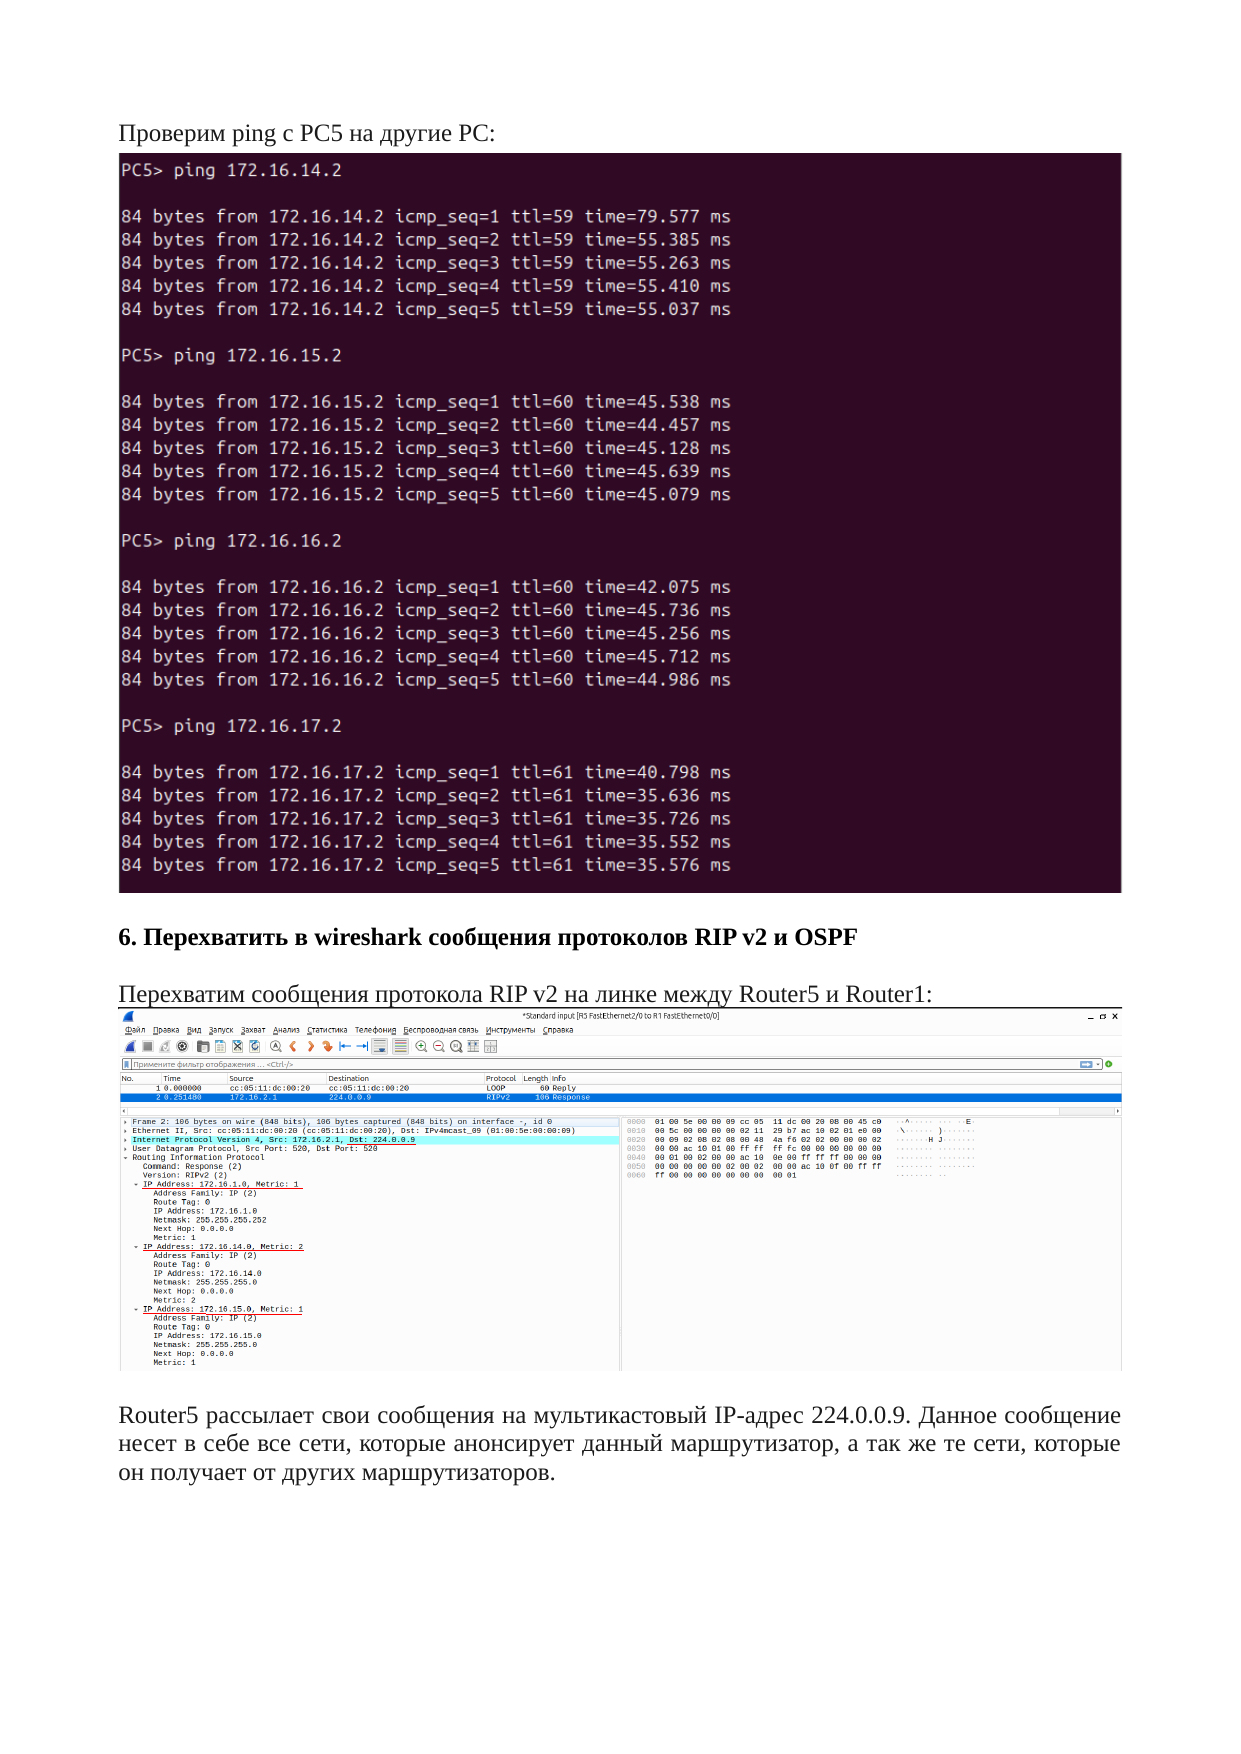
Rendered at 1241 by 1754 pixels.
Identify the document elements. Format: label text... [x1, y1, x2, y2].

text Router5 рассылает свои сообщения на мультикастовый IP-адрес 224.0.0.9. Данное сообщение несет в себе все сети, которые анонсирует данный маршрутизатор, а так же те сети, которые он получает от других маршрутизаторов. [118, 1400, 1122, 1486]
picture [118, 153, 1123, 893]
text Проверим ping с PC5 на другие PC: [118, 118, 1122, 147]
text 6. Перехватить в wireshark сообщения протоколов RIP v2 и OSPF [118, 922, 1122, 950]
picture [118, 1007, 1123, 1371]
text Перехватим сообщения протокола RIP v2 на линке между Router5 и Router1: [118, 979, 1122, 1007]
